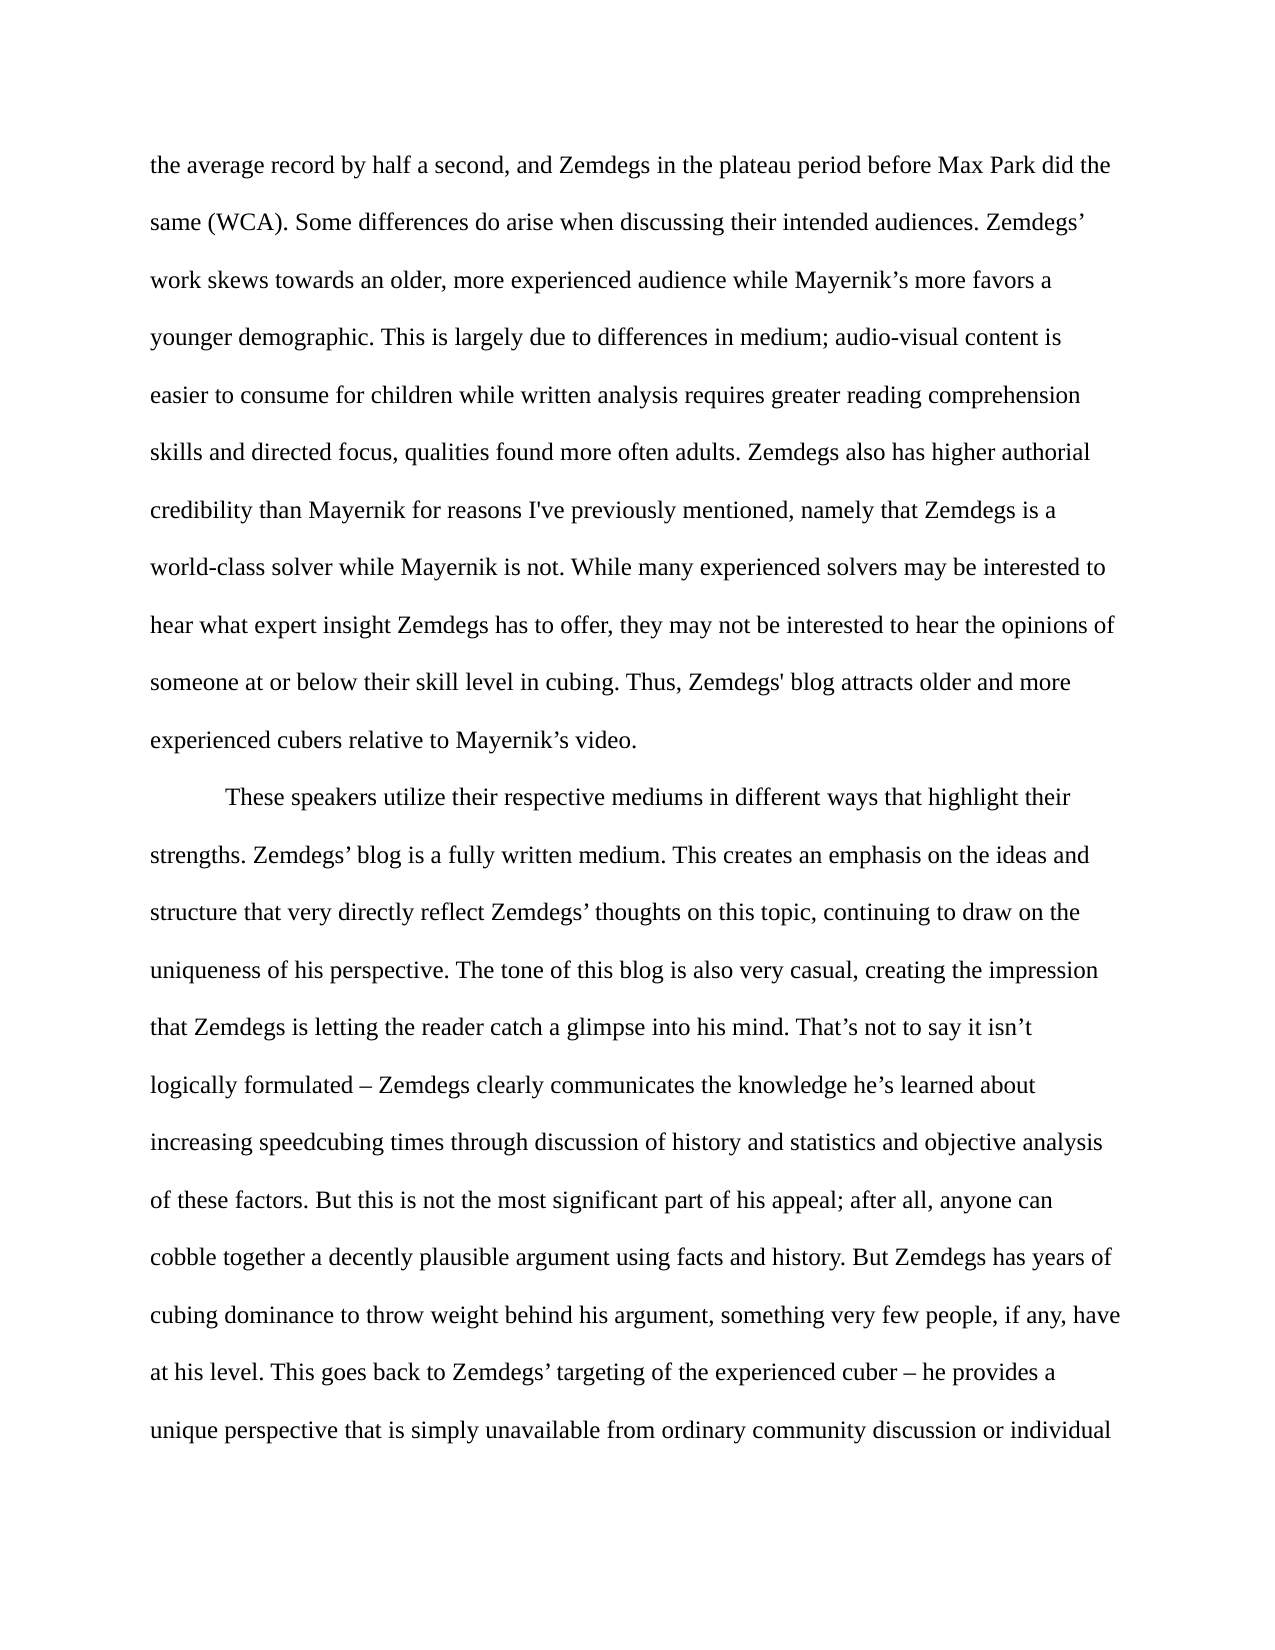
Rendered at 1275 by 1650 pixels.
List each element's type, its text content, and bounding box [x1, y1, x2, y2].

text These speakers utilize their respective mediums in different ways that highlight their strengths. Zemdegs’ blog is a fully written medium. This creates an emphasis on the ideas and structure that very directly reflect Zemdegs’ thoughts on this topic, continuing to draw on the uniqueness of his perspective. The tone of this blog is also very casual, creating the impression that Zemdegs is letting the reader catch a glimpse into his mind. That’s not to say it isn’t logically formulated – Zemdegs clearly communicates the knowledge he’s learned about increasing speedcubing times through discussion of history and statistics and objective analysis of these factors. But this is not the most significant part of his appeal; after all, anyone can cobble together a decently plausible argument using facts and history. But Zemdegs has years of cubing dominance to throw weight behind his argument, something very few people, if any, have at his level. This goes back to Zemdegs’ targeting of the experienced cuber – he provides a unique perspective that is simply unavailable from ordinary community discussion or individual [150, 782, 1125, 1444]
text the average record by half a second, and Zemdegs in the plateau period before Max Park did the same (WCA). Some differences do arise when discussing their intended audiences. Zemdegs’ work skews towards an older, more experienced audience while Mayernik’s more favors a younger demographic. This is largely due to differences in medium; audio-visual content is easier to consume for children while written analysis requires greater reading comprehension skills and directed focus, qualities found more often adults. Zemdegs also has higher authorial credibility than Mayernik for reasons I've previously mentioned, namely that Zemdegs is a world-class solver while Mayernik is not. While many experienced solvers may be interested to hear what expert insight Zemdegs has to offer, they may not be interested to hear the opinions of someone at or below their skill level in cubing. Thus, Zemdegs' blog attracts older and more experienced cubers relative to Mayernik’s video. [150, 150, 1125, 754]
